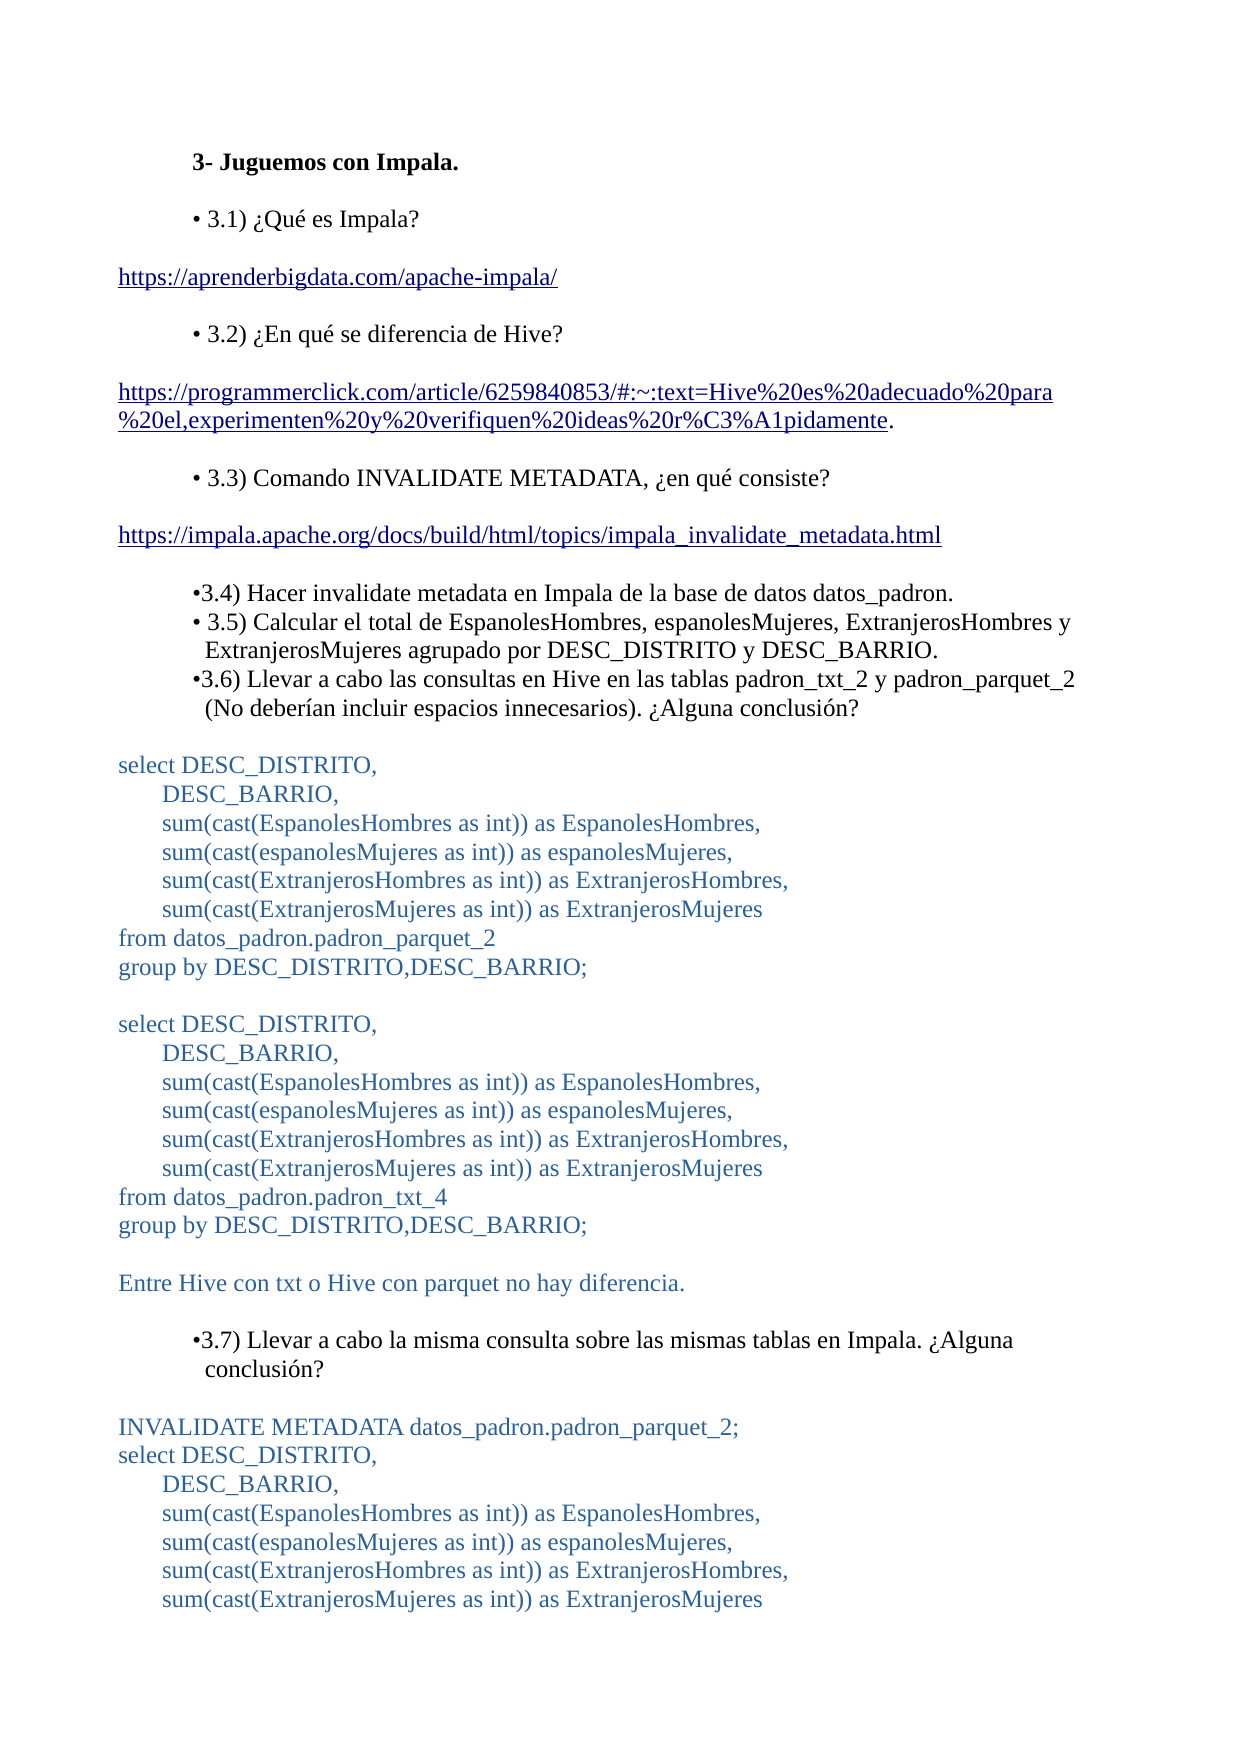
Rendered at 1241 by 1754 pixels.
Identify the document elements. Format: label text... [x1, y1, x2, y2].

text group by DESC_DISTRITO,DESC_BARRIO; [118, 952, 1122, 981]
text from datos_padron.padron_parquet_2 [118, 923, 1122, 952]
text select DESC_DISTRITO, [118, 1009, 1122, 1038]
text • 3.5) Calcular el total de EspanolesHombres, espanolesMujeres, ExtranjerosHombres y [118, 607, 1122, 636]
text https://programmerclick.com/article/6259840853/#:~:text=Hive%20es%20adecuado%20para%20el,experimenten%20y%20verifiquen%20ideas%20r%C3%A1pidamente. [118, 377, 1122, 434]
text https://aprenderbigdata.com/apache-impala/ [118, 262, 1122, 291]
text sum(cast(ExtranjerosMujeres as int)) as ExtranjerosMujeres [118, 894, 1122, 923]
text select DESC_DISTRITO, [118, 751, 1122, 779]
text • 3.1) ¿Qué es Impala? [118, 204, 1122, 233]
text sum(cast(EspanolesHombres as int)) as EspanolesHombres, [118, 1498, 1122, 1527]
text •3.7) Llevar a cabo la misma consulta sobre las mismas tablas en Impala. ¿Alguna [118, 1326, 1122, 1354]
text sum(cast(ExtranjerosHombres as int)) as ExtranjerosHombres, [118, 1124, 1122, 1153]
text conclusión? [118, 1354, 1122, 1383]
text from datos_padron.padron_txt_4 [118, 1182, 1122, 1211]
text ExtranjerosMujeres agrupado por DESC_DISTRITO y DESC_BARRIO. [118, 636, 1122, 664]
text • 3.2) ¿En qué se diferencia de Hive? [118, 319, 1122, 348]
text Entre Hive con txt o Hive con parquet no hay diferencia. [118, 1268, 1122, 1297]
text sum(cast(ExtranjerosMujeres as int)) as ExtranjerosMujeres [118, 1153, 1122, 1182]
text group by DESC_DISTRITO,DESC_BARRIO; [118, 1211, 1122, 1239]
text sum(cast(espanolesMujeres as int)) as espanolesMujeres, [118, 837, 1122, 866]
text 3- Juguemos con Impala. [118, 147, 1122, 176]
text •3.6) Llevar a cabo las consultas en Hive en las tablas padron_txt_2 y padron_parquet_2 [118, 664, 1122, 693]
text sum(cast(espanolesMujeres as int)) as espanolesMujeres, [118, 1527, 1122, 1556]
text sum(cast(espanolesMujeres as int)) as espanolesMujeres, [118, 1096, 1122, 1124]
text sum(cast(ExtranjerosMujeres as int)) as ExtranjerosMujeres [118, 1584, 1122, 1613]
text DESC_BARRIO, [118, 1469, 1122, 1498]
text (No deberían incluir espacios innecesarios). ¿Alguna conclusión? [118, 693, 1122, 722]
text sum(cast(ExtranjerosHombres as int)) as ExtranjerosHombres, [118, 866, 1122, 894]
text sum(cast(EspanolesHombres as int)) as EspanolesHombres, [118, 808, 1122, 837]
text •3.4) Hacer invalidate metadata en Impala de la base de datos datos_padron. [118, 578, 1122, 607]
text https://impala.apache.org/docs/build/html/topics/impala_invalidate_metadata.html [118, 521, 1122, 549]
text select DESC_DISTRITO, [118, 1441, 1122, 1469]
text INVALIDATE METADATA datos_padron.padron_parquet_2; [118, 1412, 1122, 1441]
text sum(cast(ExtranjerosHombres as int)) as ExtranjerosHombres, [118, 1556, 1122, 1584]
text DESC_BARRIO, [118, 1038, 1122, 1067]
text DESC_BARRIO, [118, 779, 1122, 808]
text sum(cast(EspanolesHombres as int)) as EspanolesHombres, [118, 1067, 1122, 1096]
text • 3.3) Comando INVALIDATE METADATA, ¿en qué consiste? [118, 463, 1122, 492]
